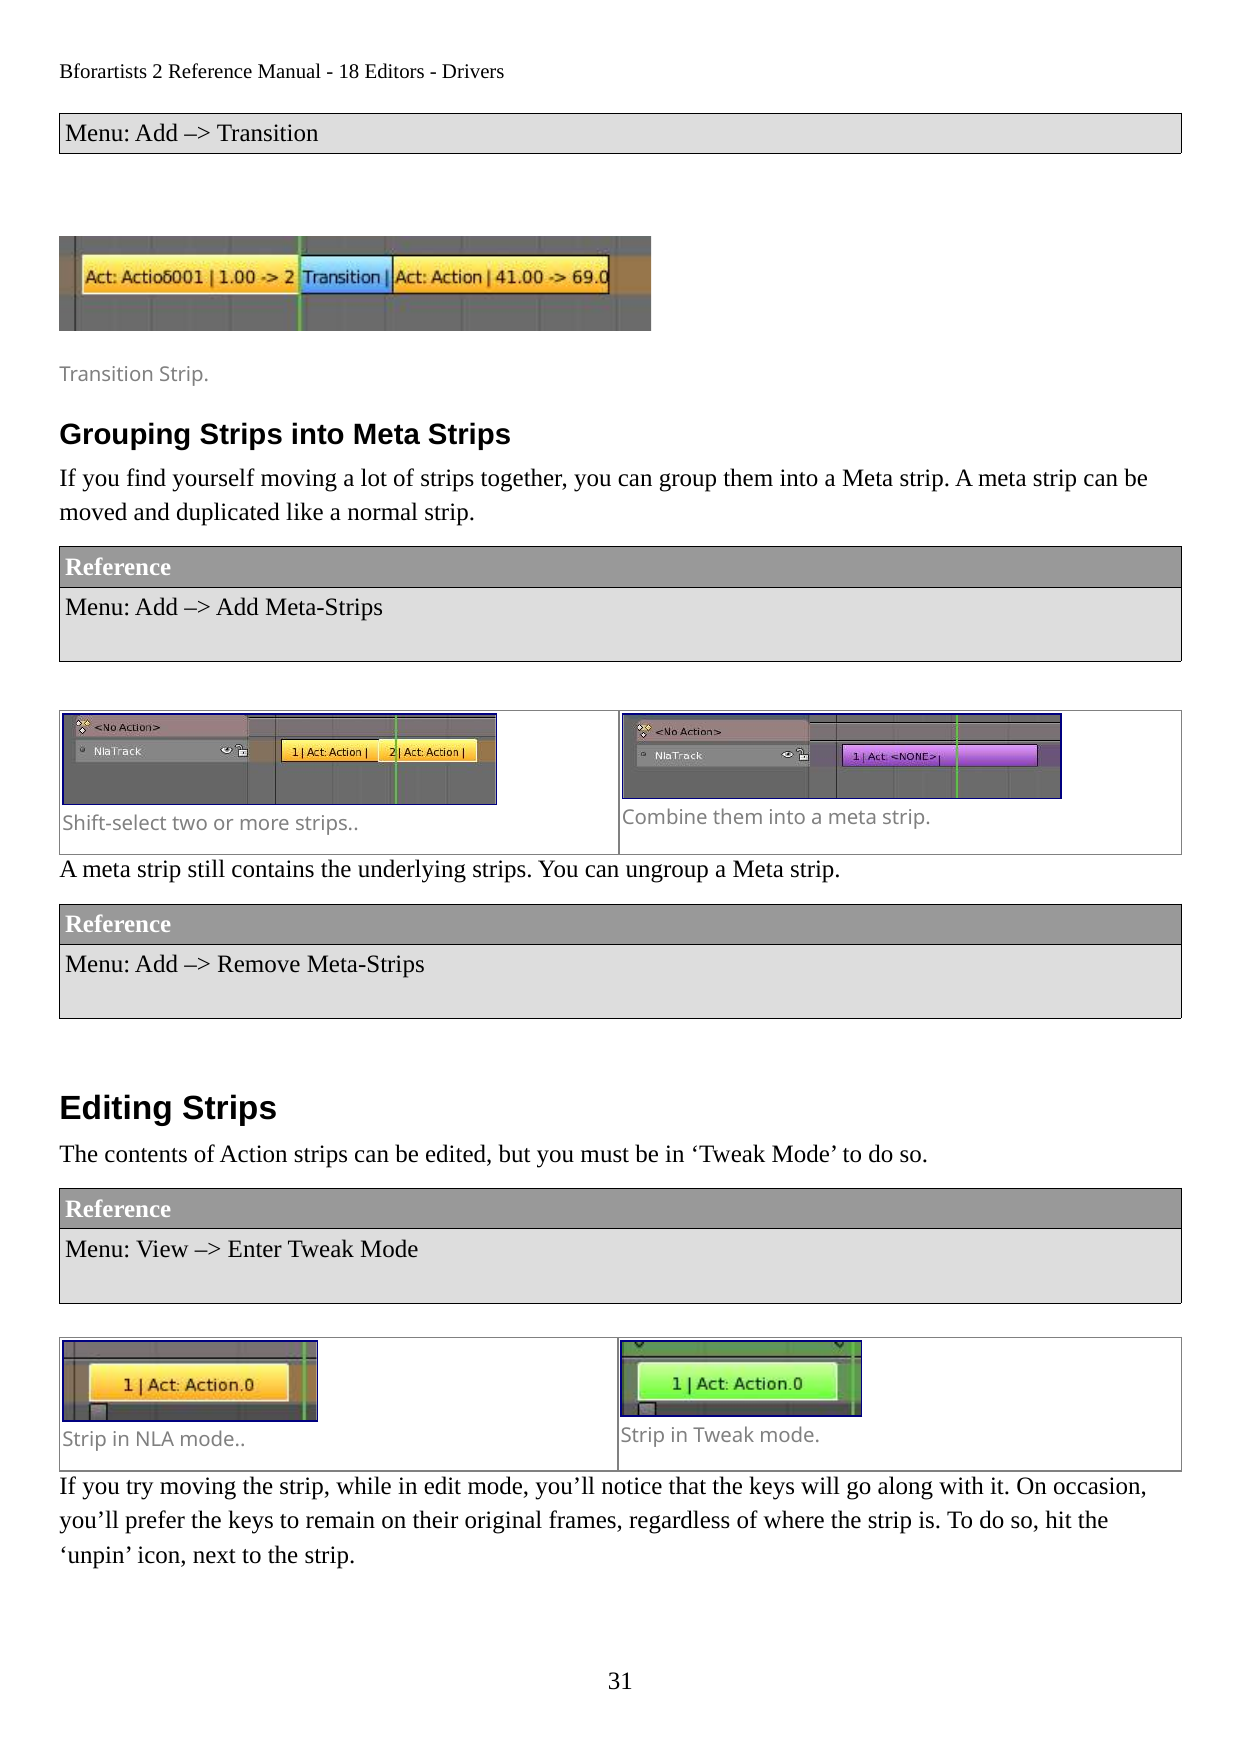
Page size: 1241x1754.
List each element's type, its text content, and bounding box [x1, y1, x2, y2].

picture [623, 715, 1060, 798]
text Transition Strip. [59, 356, 1181, 387]
picture [59, 236, 652, 331]
picture [64, 1342, 317, 1420]
table_header Reference [60, 905, 1181, 944]
subtitle Editing Strips [59, 1088, 1181, 1126]
table_header Combine them into a meta strip. [620, 711, 1181, 854]
table_header Reference [60, 1189, 1181, 1228]
text If you try moving the strip, while in edit mode, you’ll notice that the keys will go along with it. On occasion, you’ll prefer the keys to remain on their original frames, regardless of where the strip is. To do so, hit the ‘unpin’ icon, next to the strip. [59, 1472, 1181, 1568]
table_cell Menu: Add –> Transition [60, 114, 1181, 153]
table_cell Menu: Add –> Remove Meta-Strips [60, 945, 1181, 1018]
picture [64, 715, 496, 804]
table_cell Menu: View –> Enter Tweak Mode [60, 1229, 1181, 1303]
table_cell Menu: Add –> Add Meta-Strips [60, 588, 1181, 661]
text If you find yourself moving a lot of strips together, you can group them into a Meta strip. A meta strip can be moved and duplicated like a normal strip. [59, 463, 1181, 526]
subtitle Grouping Strips into Meta Strips [59, 417, 1181, 450]
picture [622, 1342, 861, 1415]
table_header Reference [60, 547, 1181, 587]
text The contents of Action strips can be edited, but you must be in ‘Tweak Mode’ to do so. [59, 1139, 1181, 1168]
text A meta strip still contains the underlying strips. You can ungroup a Meta strip. [59, 855, 1181, 883]
table_header Shift-select two or more strips.. [60, 711, 618, 854]
table_header Strip in NLA mode.. [60, 1338, 617, 1470]
table_header Strip in Tweak mode. [619, 1338, 1181, 1470]
